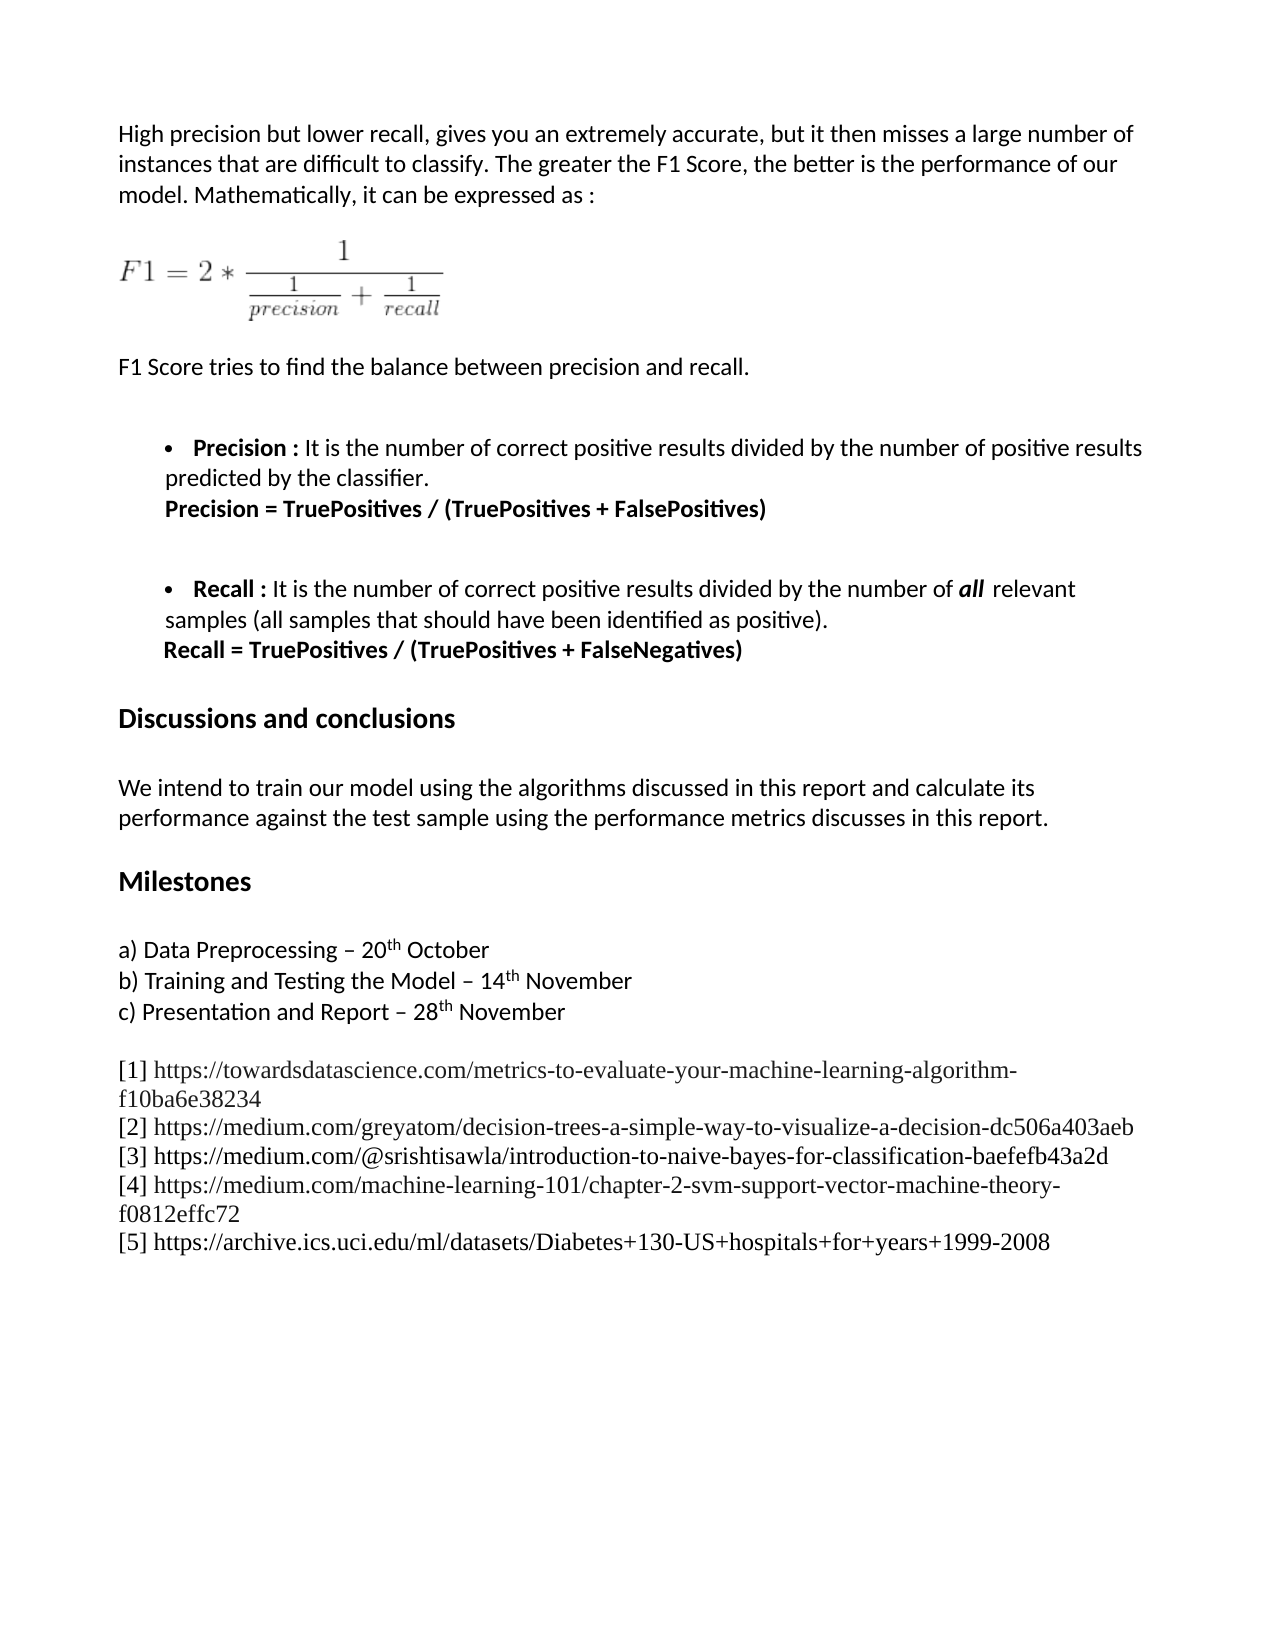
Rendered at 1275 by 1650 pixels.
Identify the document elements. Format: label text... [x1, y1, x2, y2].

text b) Training and Testing the Model – 14th November [118, 965, 1157, 996]
text [5] https://archive.ics.uci.edu/ml/datasets/Diabetes+130-US+hospitals+for+years+1999-2008 [118, 1227, 1157, 1256]
list Recall : It is the number of correct positive results divided by the number of all relevant samples (all samples that should have been identified as positive). [165, 573, 1157, 634]
text High precision but lower recall, gives you an extremely accurate, but it then misses a large number of instances that are difficult to classify. The greater the F1 Score, the better is the performance of our model. Mathematically, it can be expressed as : [118, 118, 1157, 210]
text [3] https://medium.com/@srishtisawla/introduction-to-naive-bayes-for-classification-baefefb43a2d [118, 1141, 1157, 1170]
text [1] https://towardsdatascience.com/metrics-to-evaluate-your-machine-learning-algorithm-f10ba6e38234 [118, 1055, 1157, 1112]
text c) Presentation and Report – 28th November [118, 996, 1157, 1026]
text Recall = TruePositives / (TruePositives + FalseNegatives) [118, 634, 1157, 665]
list Precision : It is the number of correct positive results divided by the number of positive results predicted by the classifier. [165, 432, 1157, 493]
picture [118, 240, 444, 321]
text Discussions and conclusions [118, 701, 1157, 736]
text F1 Score tries to find the balance between precision and recall. [118, 351, 1157, 382]
text a) Data Preprocessing – 20th October [118, 935, 1157, 965]
text [4] https://medium.com/machine-learning-101/chapter-2-svm-support-vector-machine-theory-f0812effc72 [118, 1170, 1157, 1227]
text We intend to train our model using the algorithms discussed in this report and calculate its performance against the test sample using the performance metrics discusses in this report. [118, 772, 1157, 833]
text [2] https://medium.com/greyatom/decision-trees-a-simple-way-to-visualize-a-decision-dc506a403aeb [118, 1112, 1157, 1141]
text Precision = TruePositives / (TruePositives + FalsePositives) [165, 493, 1157, 523]
text Milestones [118, 863, 1157, 899]
